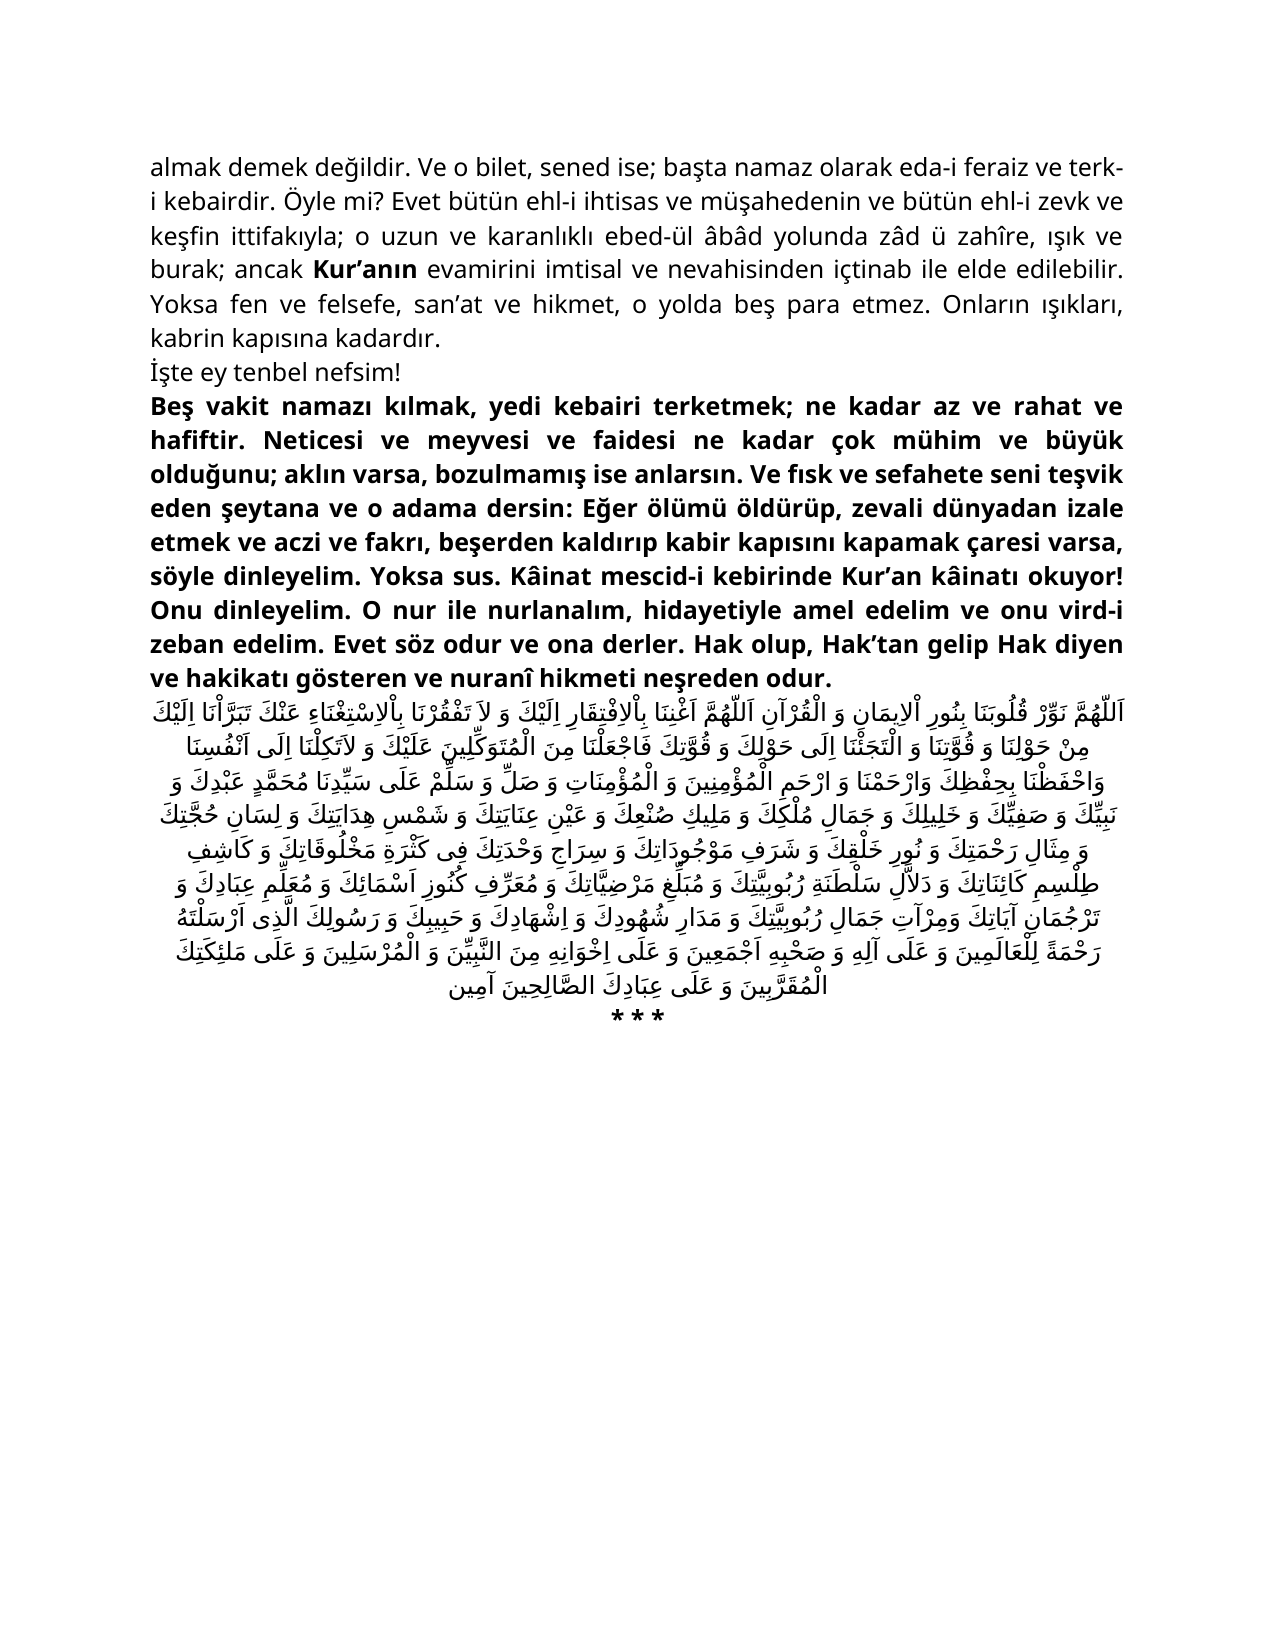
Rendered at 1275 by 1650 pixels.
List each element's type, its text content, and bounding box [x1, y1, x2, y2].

text almak demek değildir. Ve o bilet, sened ise; başta namaz olarak eda-i feraiz ve terk-i kebairdir. Öyle mi? Evet bütün ehl-i ihtisas ve müşahedenin ve bütün ehl-i zevk ve keşfin ittifakıyla; o uzun ve karanlıklı ebed-ül âbâd yolunda zâd ü zahîre, ışık ve burak; ancak Kur’anın evamirini imtisal ve nevahisinden içtinab ile elde edilebilir. Yoksa fen ve felsefe, san’at ve hikmet, o yolda beş para etmez. Onların ışıkları, kabrin kapısına kadardır. [150, 150, 1125, 354]
text İşte ey tenbel nefsim! [150, 354, 1125, 388]
text * * * [150, 1002, 1125, 1036]
text Beş vakit namazı kılmak, yedi kebairi terketmek; ne kadar az ve rahat ve hafiftir. Neticesi ve meyvesi ve faidesi ne kadar çok mühim ve büyük olduğunu; aklın varsa, bozulmamış ise anlarsın. Ve fısk ve sefahete seni teşvik eden şeytana ve o adama dersin: Eğer ölümü öldürüp, zevali dünyadan izale etmek ve aczi ve fakrı, beşerden kaldırıp kabir kapısını kapamak çaresi varsa, söyle dinleyelim. Yoksa sus. Kâinat mescid-i kebirinde Kur’an kâinatı okuyor! Onu dinleyelim. O nur ile nurlanalım, hidayetiyle amel edelim ve onu vird-i zeban edelim. Evet söz odur ve ona derler. Hak olup, Hak’tan gelip Hak diyen ve hakikatı gösteren ve nuranî hikmeti neşreden odur. [150, 388, 1125, 695]
text اَللّهُمَّ نَوِّرْ قُلُوبَنَا بِنُورِ اْلاِيمَانِ وَ الْقُرْآنِ اَللّهُمَّ اَغْنِنَا بِاْلاِفْتِقَارِ اِلَيْكَ وَ لاَ تَفْقُرْنَا بِاْلاِسْتِغْنَاءِ عَنْكَ تَبَرَّاْنَا اِلَيْكَ مِنْ حَوْلِنَا وَ قُوَّتِنَا وَ الْتَجَئْنَا اِلَى حَوْلِكَ وَ قُوَّتِكَ فَاجْعَلْنَا مِنَ الْمُتَوَكِّلِينَ عَلَيْكَ وَ لاَتَكِلْنَا اِلَى اَنْفُسِنَا وَاحْفَظْنَا بِحِفْظِكَ وَارْحَمْنَا وَ ارْحَمِ الْمُؤْمِنِينَ وَ الْمُؤْمِنَاتِ وَ صَلِّ وَ سَلِّمْ عَلَى سَيِّدِنَا مُحَمَّدٍ عَبْدِكَ وَ نَبِيِّكَ وَ صَفِيِّكَ وَ خَلِيلِكَ وَ جَمَالِ مُلْكِكَ وَ مَلِيكِ صُنْعِكَ وَ عَيْنِ عِنَايَتِكَ وَ شَمْسِ هِدَايَتِكَ وَ لِسَانِ حُجَّتِكَ وَ مِثَالِ رَحْمَتِكَ وَ نُورِ خَلْقِكَ وَ شَرَفِ مَوْجُودَاتِكَ وَ سِرَاجِ وَحْدَتِكَ فِى كَثْرَةِ مَخْلُوقَاتِكَ وَ كَاشِفِ طِلْسِمِ كَائِنَاتِكَ وَ دَلاَّلِ سَلْطَنَةِ رُبُوبِيَّتِكَ وَ مُبَلِّغِ مَرْضِيَّاتِكَ وَ مُعَرِّفِ كُنُوزِ اَسْمَائِكَ وَ مُعَلِّمِ عِبَادِكَ وَ تَرْجُمَانِ آيَاتِكَ وَمِرْآتِ جَمَالِ رُبُوبِيَّتِكَ وَ مَدَارِ شُهُودِكَ وَ اِشْهَادِكَ وَ حَبِيبِكَ وَ رَسُولِكَ الَّذِى اَرْسَلْتَهُ رَحْمَةً لِلْعَالَمِينَ وَ عَلَى آلِهِ وَ صَحْبِهِ اَجْمَعِينَ وَ عَلَى اِخْوَانِهِ مِنَ النَّبِيِّنَ وَ الْمُرْسَلِينَ وَ عَلَى مَلئِكَتِكَ الْمُقَرَّبِينَ وَ عَلَى عِبَادِكَ الصَّالِحِينَ آمِين [150, 695, 1125, 1002]
